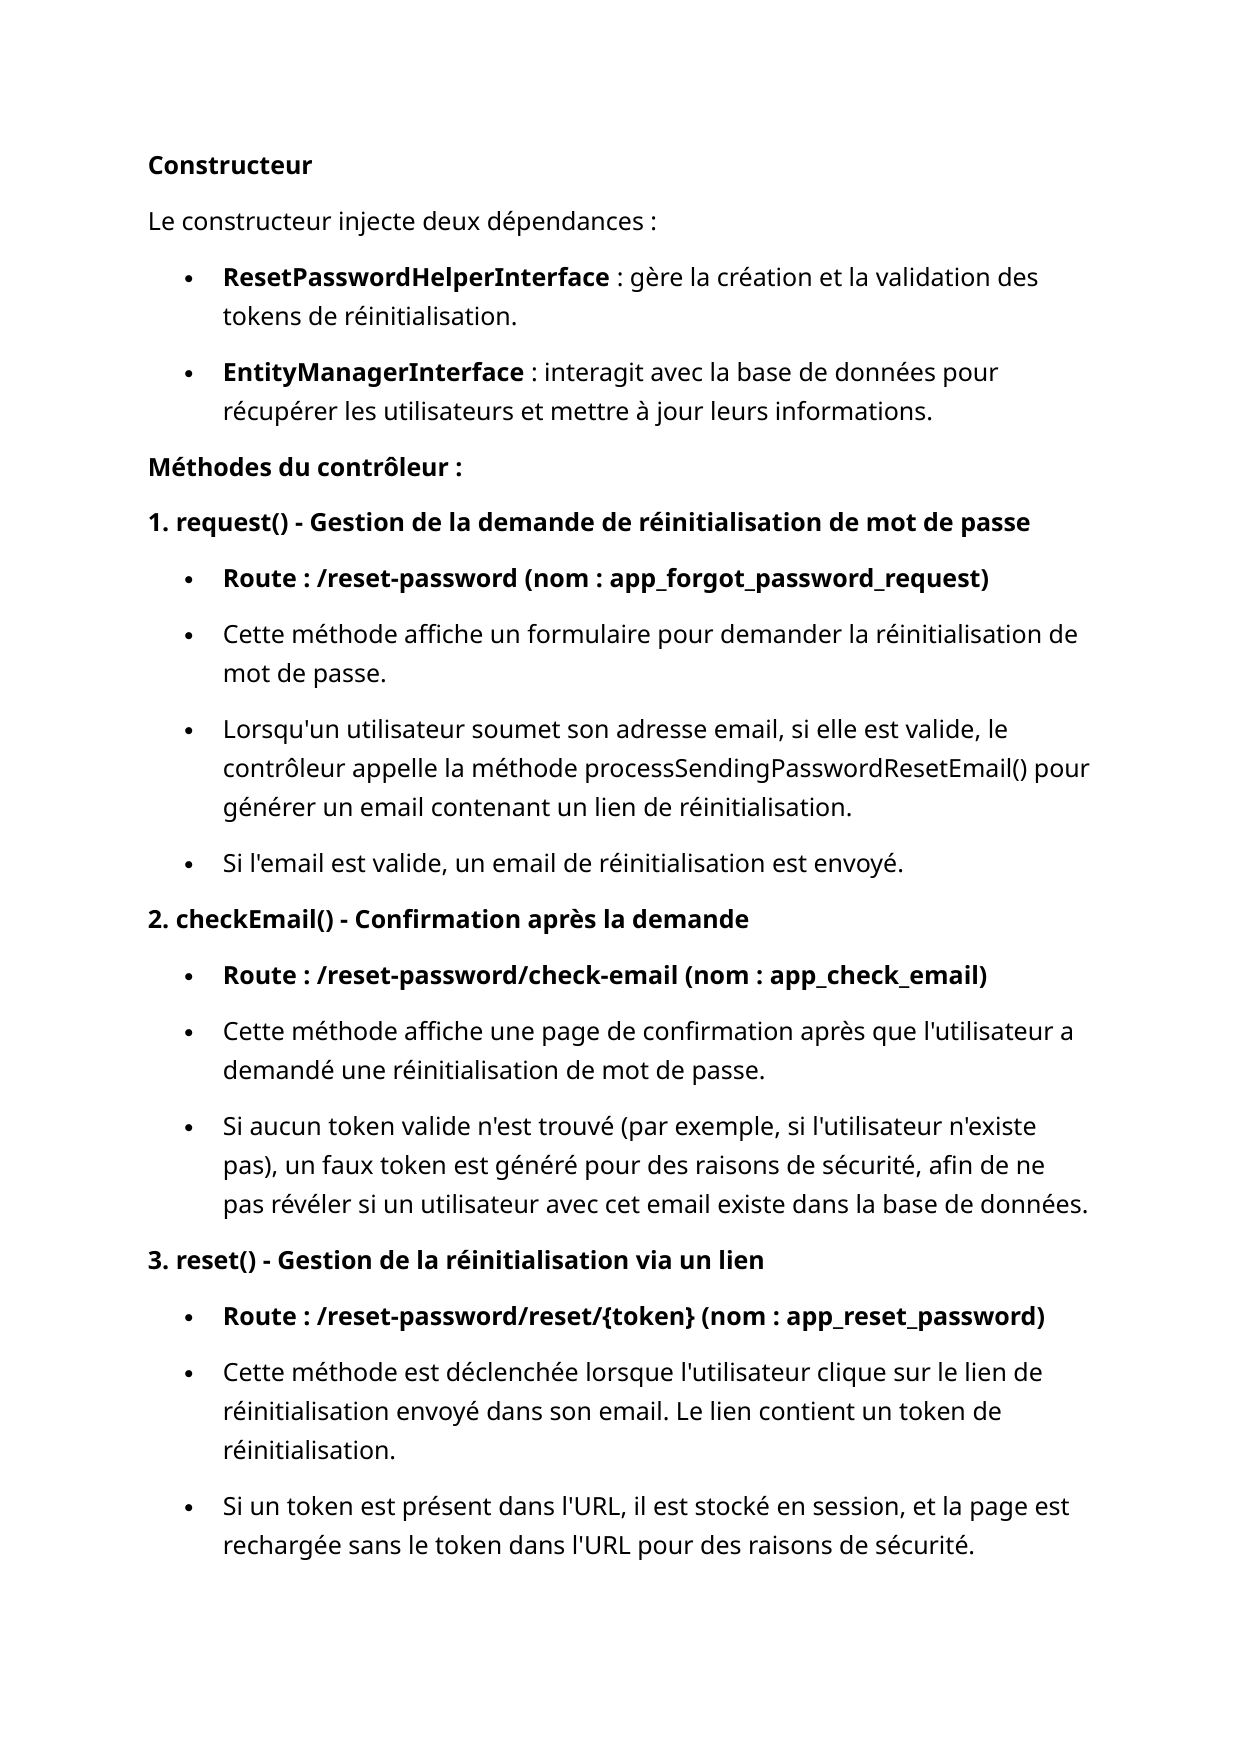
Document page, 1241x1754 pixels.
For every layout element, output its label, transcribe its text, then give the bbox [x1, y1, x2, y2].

list ResetPasswordHelperInterface : gère la création et la validation des tokens de réinitialisation. [185, 259, 1093, 332]
list Cette méthode affiche un formulaire pour demander la réinitialisation de mot de passe. [185, 617, 1093, 690]
text 1. request() - Gestion de la demande de réinitialisation de mot de passe [148, 505, 1093, 539]
list Si un token est présent dans l'URL, il est stocké en session, et la page est rechargée sans le token dans l'URL pour des raisons de sécurité. [185, 1488, 1093, 1562]
list Cette méthode est déclenchée lorsque l'utilisateur clique sur le lien de réinitialisation envoyé dans son email. Le lien contient un token de réinitialisation. [185, 1354, 1093, 1467]
list Lorsqu'un utilisateur soumet son adresse email, si elle est valide, le contrôleur appelle la méthode processSendingPasswordResetEmail() pour générer un email contenant un lien de réinitialisation. [185, 712, 1093, 824]
list EntityManagerInterface : interagit avec la base de données pour récupérer les utilisateurs et mettre à jour leurs informations. [185, 354, 1093, 427]
list Si l'email est valide, un email de réinitialisation est envoyé. [185, 846, 1093, 880]
list Route : /reset-password/check-email (nom : app_check_email) [185, 958, 1093, 992]
text Méthodes du contrôleur : [148, 449, 1093, 483]
list Route : /reset-password (nom : app_forgot_password_request) [185, 561, 1093, 595]
text Le constructeur injecte deux dépendances : [148, 203, 1093, 237]
list Si aucun token valide n'est trouvé (par exemple, si l'utilisateur n'existe pas), un faux token est généré pour des raisons de sécurité, afin de ne pas révéler si un utilisateur avec cet email existe dans la base de données. [185, 1108, 1093, 1221]
text Constructeur [148, 148, 1093, 182]
list Cette méthode affiche une page de confirmation après que l'utilisateur a demandé une réinitialisation de mot de passe. [185, 1013, 1093, 1087]
text 3. reset() - Gestion de la réinitialisation via un lien [148, 1243, 1093, 1277]
list Route : /reset-password/reset/{token} (nom : app_reset_password) [185, 1298, 1093, 1332]
text 2. checkEmail() - Confirmation après la demande [148, 902, 1093, 936]
